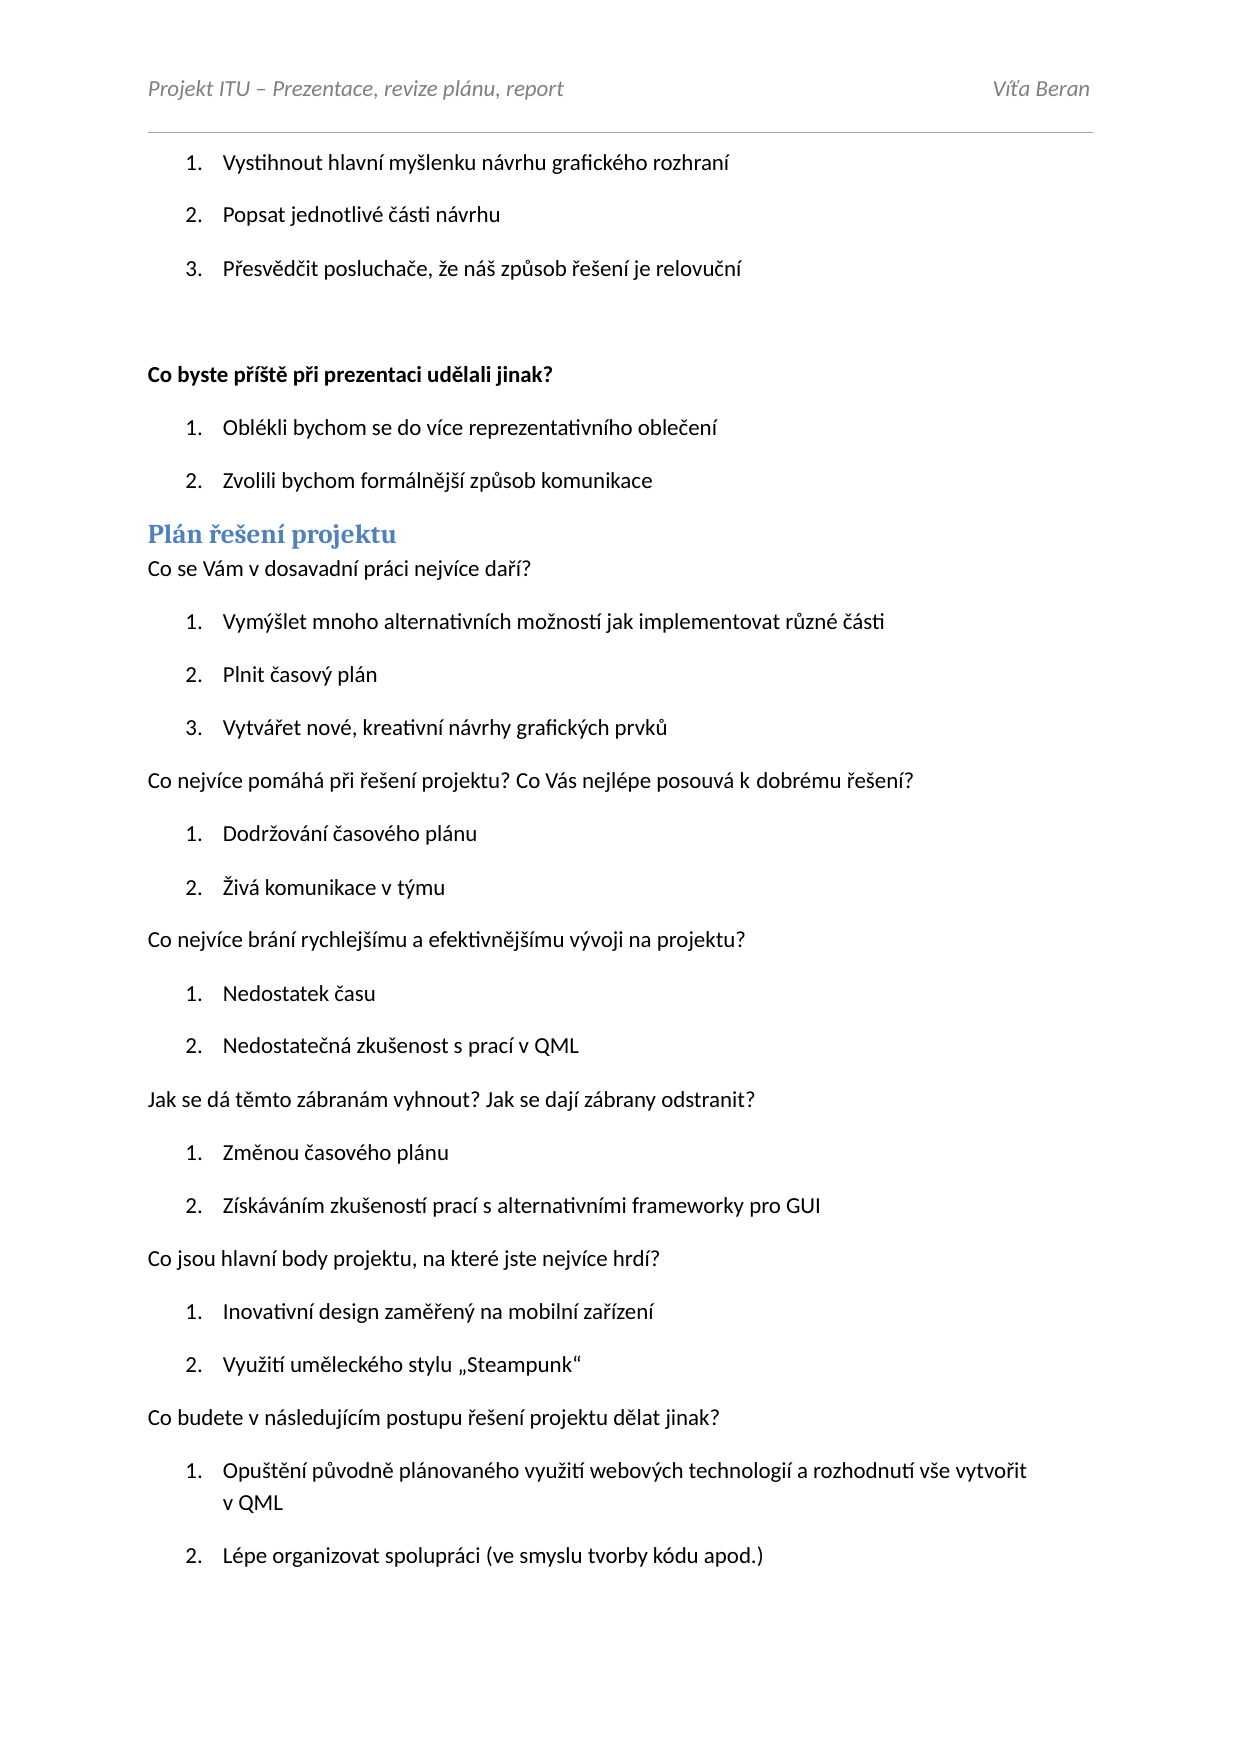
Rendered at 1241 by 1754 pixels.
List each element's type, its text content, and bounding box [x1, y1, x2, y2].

list Vystihnout hlavní myšlenku návrhu grafického rozhraní [185, 148, 1093, 176]
list Přesvědčit posluchače, že náš způsob řešení je relovuční [185, 254, 1093, 282]
subtitle Plán řešení projektu [148, 519, 1093, 550]
text Co nejvíce pomáhá při řešení projektu? Co Vás nejlépe posouvá k dobrému řešení? [148, 767, 1093, 794]
text Co se Vám v dosavadní práci nejvíce daří? [148, 554, 1093, 582]
text Co budete v následujícím postupu řešení projektu dělat jinak? [148, 1403, 1093, 1431]
list Popsat jednotlivé části návrhu [185, 201, 1093, 229]
text Co nejvíce brání rychlejšímu a efektivnějšímu vývoji na projektu? [148, 926, 1093, 954]
list Využití uměleckého stylu „Steampunk“ [185, 1350, 1093, 1378]
list Nedostatečná zkušenost s prací v QML [185, 1032, 1093, 1060]
list Nedostatek času [185, 979, 1093, 1007]
list Oblékli bychom se do více reprezentativního oblečení [185, 413, 1093, 441]
list Vymýšlet mnoho alternativních možností jak implementovat různé části [185, 607, 1093, 636]
text Co byste příště při prezentaci udělali jinak? [148, 360, 1093, 388]
list Získáváním zkušeností prací s alternativními frameworky pro GUI [185, 1191, 1093, 1219]
list Vytvářet nové, kreativní návrhy grafických prvků [185, 713, 1093, 742]
list Opuštění původně plánovaného využití webových technologií a rozhodnutí vše vytvořit v QML [185, 1456, 1093, 1516]
list Dodržování časového plánu [185, 819, 1093, 848]
list Zvolili bychom formálnější způsob komunikace [185, 466, 1093, 494]
list Plnit časový plán [185, 661, 1093, 688]
list Inovativní design zaměřený na mobilní zařízení [185, 1297, 1093, 1325]
text Jak se dá těmto zábranám vyhnout? Jak se dají zábrany odstranit? [148, 1085, 1093, 1113]
text Co jsou hlavní body projektu, na které jste nejvíce hrdí? [148, 1244, 1093, 1272]
list Živá komunikace v týmu [185, 873, 1093, 901]
list Změnou časového plánu [185, 1138, 1093, 1166]
list Lépe organizovat spolupráci (ve smyslu tvorby kódu apod.) [185, 1541, 1093, 1569]
